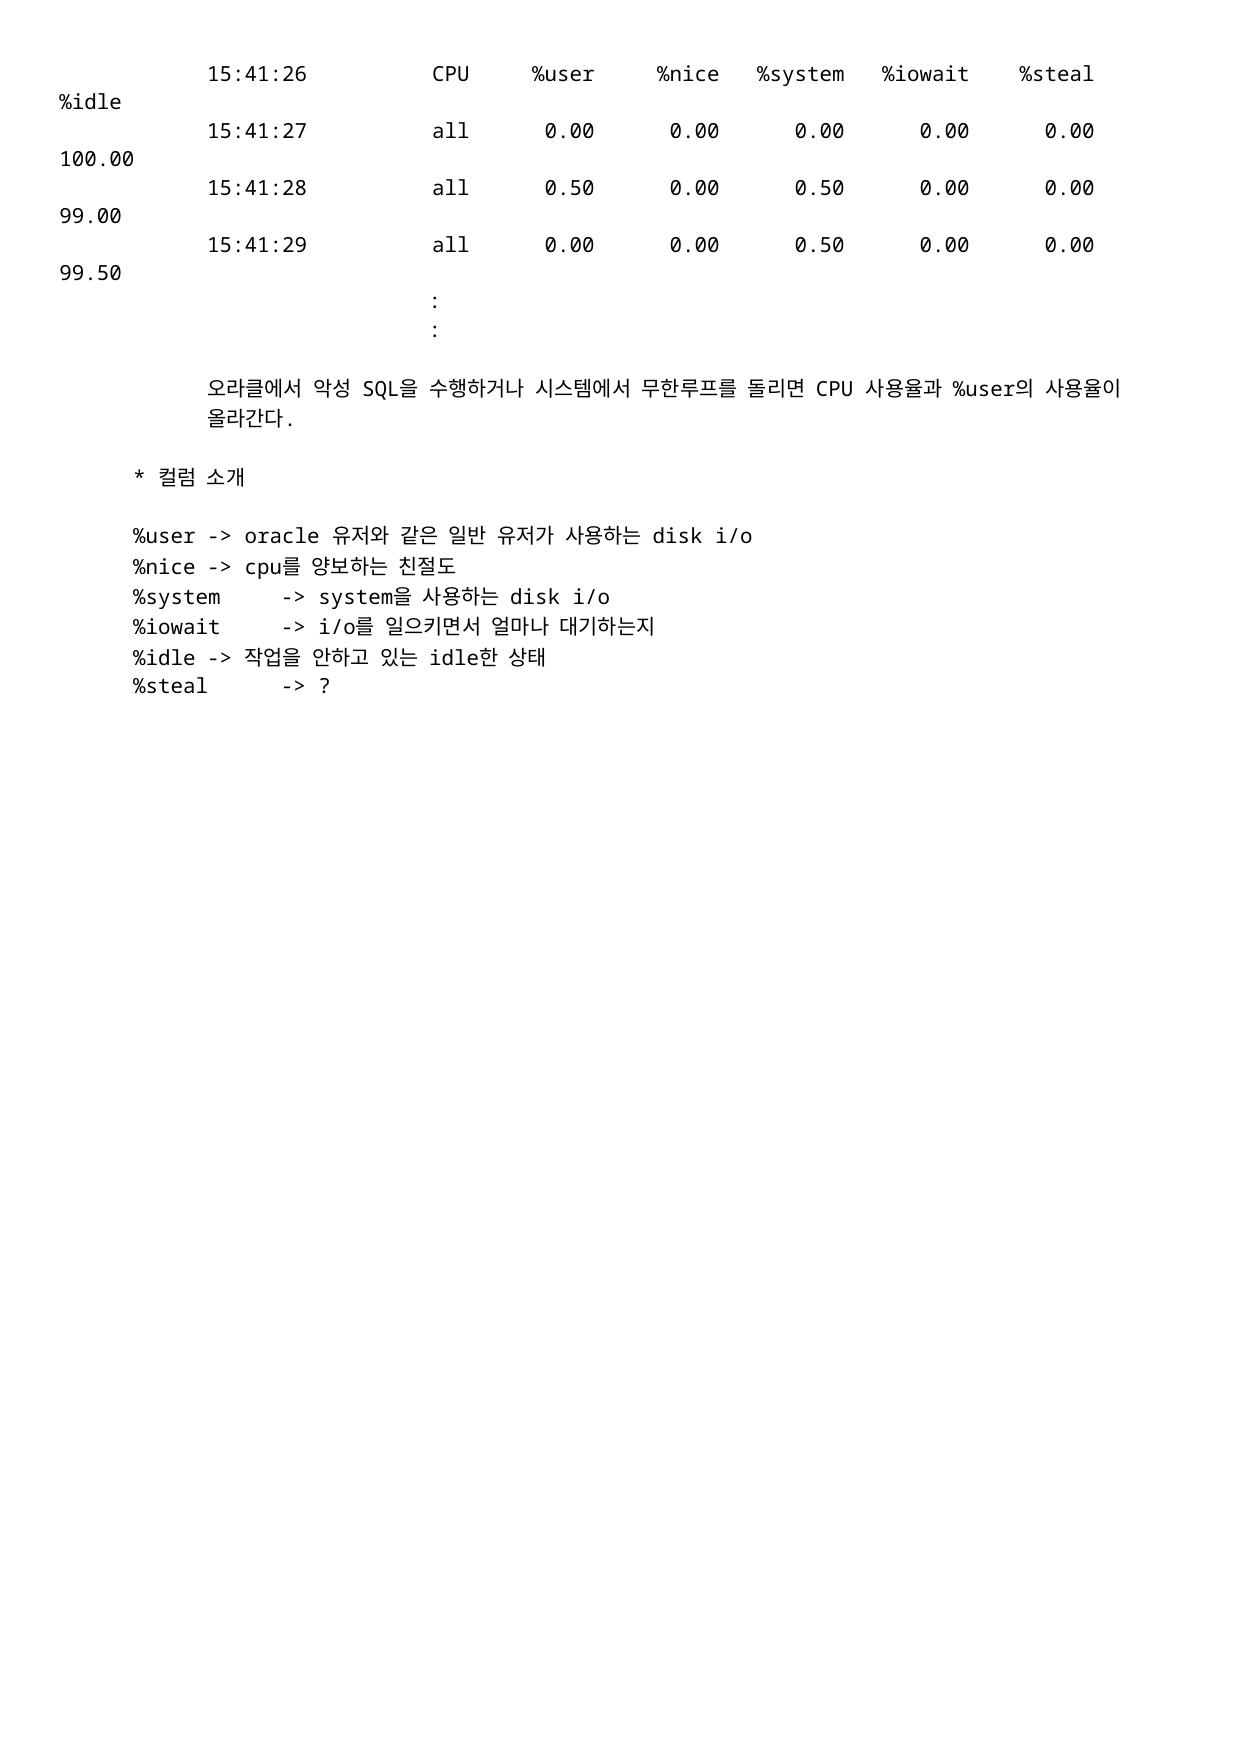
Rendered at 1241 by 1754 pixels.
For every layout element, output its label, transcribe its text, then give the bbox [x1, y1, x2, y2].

text * 컬럼 소개 [59, 461, 1180, 491]
text %nice -> cpu를 양보하는 친절도 [59, 550, 1180, 580]
text 15:41:27 all 0.00 0.00 0.00 0.00 0.00 100.00 [59, 116, 1180, 173]
text %idle -> 작업을 안하고 있는 idle한 상태 [59, 641, 1180, 671]
text : [59, 315, 1180, 343]
text 오라클에서 악성 SQL을 수행하거나 시스템에서 무한루프를 돌리면 CPU 사용율과 %user의 사용율이 [59, 372, 1180, 402]
text 올라간다. [59, 402, 1180, 432]
text %iowait -> i/o를 일으키면서 얼마나 대기하는지 [59, 611, 1180, 641]
text %user -> oracle 유저와 같은 일반 유저가 사용하는 disk i/o [59, 520, 1180, 550]
text : [59, 287, 1180, 315]
text 15:41:28 all 0.50 0.00 0.50 0.00 0.00 99.00 [59, 173, 1180, 230]
text 15:41:29 all 0.00 0.00 0.50 0.00 0.00 99.50 [59, 230, 1180, 287]
text %steal -> ? [59, 671, 1180, 700]
text 15:41:26 CPU %user %nice %system %iowait %steal %idle [59, 59, 1180, 116]
text %system -> system을 사용하는 disk i/o [59, 580, 1180, 611]
